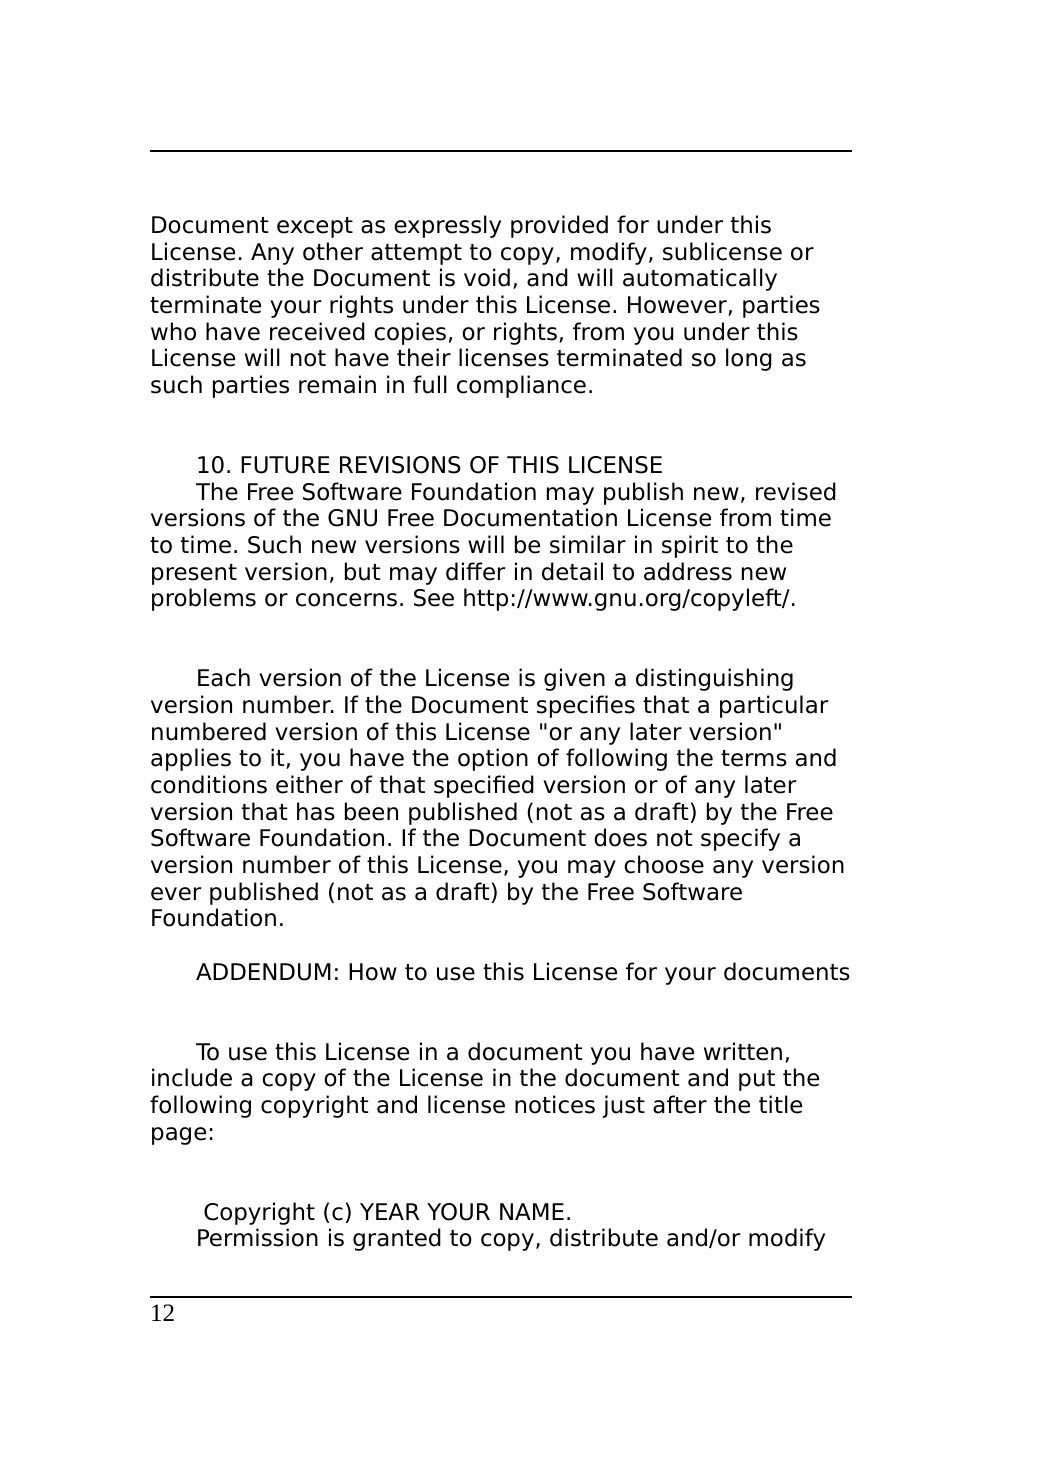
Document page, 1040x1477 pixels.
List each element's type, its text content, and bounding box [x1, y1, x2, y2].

text Permission is granted to copy, distribute and/or modify [150, 1225, 852, 1252]
text To use this License in a document you have written, include a copy of the License in the document and put the following copyright and license notices just after the title page: [150, 1039, 852, 1145]
text 10. FUTURE REVISIONS OF THIS LICENSE [150, 452, 852, 479]
text ADDENDUM: How to use this License for your documents [150, 959, 852, 985]
text Copyright (c) YEAR YOUR NAME. [150, 1199, 852, 1225]
text Each version of the License is given a distinguishing version number. If the Document specifies that a particular numbered version of this License "or any later version" applies to it, you have the option of following the terms and conditions either of that specified version or of any later version that has been published (not as a draft) by the Free Software Foundation. If the Document does not specify a version number of this License, you may choose any version ever published (not as a draft) by the Free Software Foundation. [150, 665, 852, 932]
text The Free Software Foundation may publish new, revised versions of the GNU Free Documentation License from time to time. Such new versions will be similar in spirit to the present version, but may differ in detail to address new problems or concerns. See http://www.gnu.org/copyleft/. [150, 479, 852, 612]
text Document except as expressly provided for under this License. Any other attempt to copy, modify, sublicense or distribute the Document is void, and will automatically terminate your rights under this License. However, parties who have received copies, or rights, from you under this License will not have their licenses terminated so long as such parties remain in full compliance. [150, 212, 852, 399]
